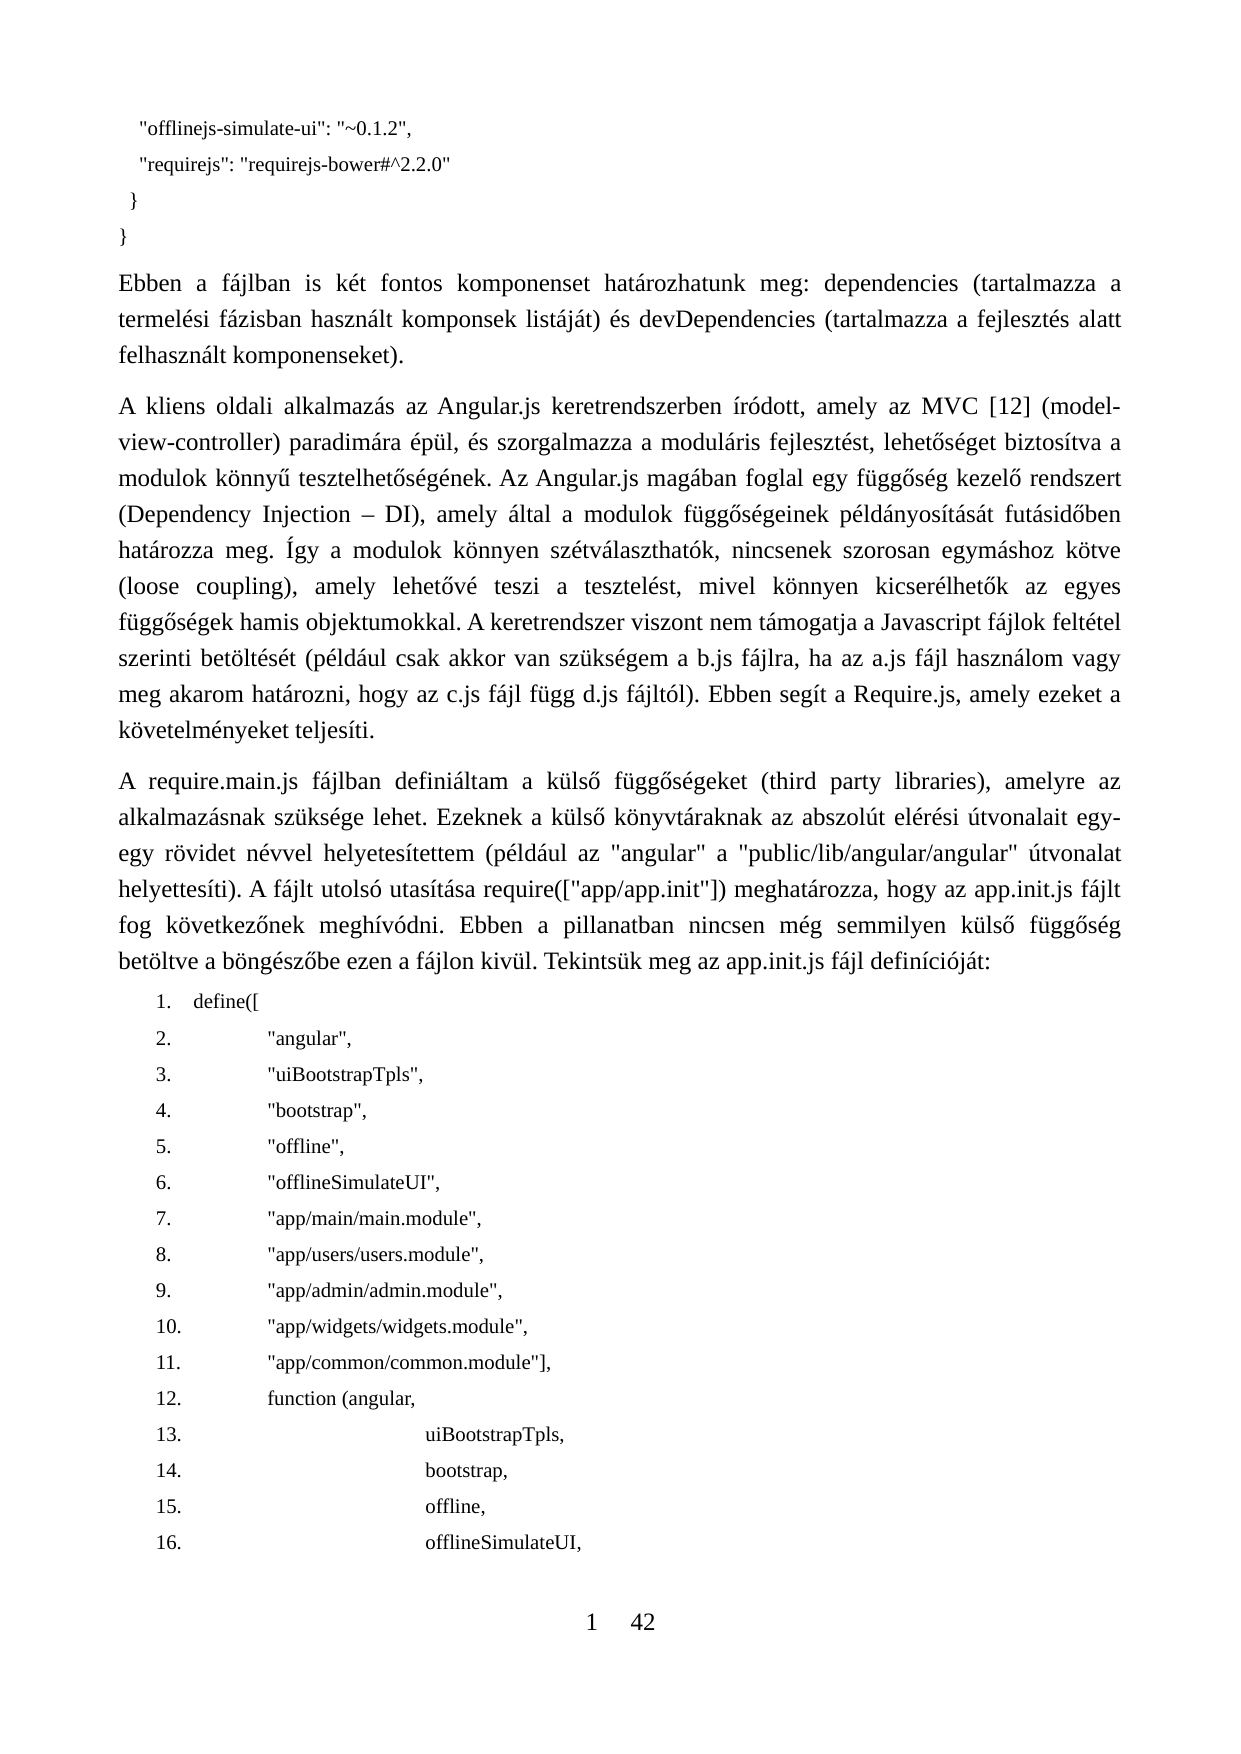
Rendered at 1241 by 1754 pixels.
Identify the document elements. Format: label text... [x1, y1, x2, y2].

subtitle "angular", [156, 1028, 1122, 1049]
subtitle } [118, 226, 1122, 247]
subtitle "bootstrap", [156, 1100, 1122, 1121]
subtitle bootstrap, [156, 1461, 1122, 1482]
subtitle "requirejs": "requirejs-bower#^2.2.0" [118, 154, 1122, 175]
subtitle "offline", [156, 1136, 1122, 1157]
subtitle "uiBootstrapTpls", [156, 1064, 1122, 1085]
subtitle uiBootstrapTpls, [156, 1424, 1122, 1446]
subtitle function (angular, [156, 1388, 1122, 1409]
subtitle "app/users/users.module", [156, 1244, 1122, 1265]
subtitle offline, [156, 1497, 1122, 1518]
subtitle define([ [156, 992, 1122, 1013]
subtitle "app/common/common.module"], [156, 1352, 1122, 1373]
subtitle "offlinejs-simulate-ui": "~0.1.2", [118, 118, 1122, 139]
subtitle "app/main/main.module", [156, 1208, 1122, 1229]
subtitle A kliens oldali alkalmazás az Angular.js keretrendszerben íródott, amely az MVC [12] (model-view-controller) paradimára épül, és szorgalmazza a moduláris fejlesztést, lehetőséget biztosítva a modulok könnyű tesztelhetőségének. Az Angular.js magában foglal egy függőség kezelő rendszert (Dependency Injection – DI), amely által a modulok függőségeinek példányosítását futásidőben határozza meg. Így a modulok könnyen szétválaszthatók, nincsenek szorosan egymáshoz kötve (loose coupling), amely lehetővé teszi a tesztelést, mivel könnyen kicserélhetők az egyes függőségek hamis objektumokkal. A keretrendszer viszont nem támogatja a Javascript fájlok feltétel szerinti betöltését (például csak akkor van szükségem a b.js fájlra, ha az a.js fájl használom vagy meg akarom határozni, hogy az c.js fájl függ d.js fájltól). Ebben segít a Require.js, amely ezeket a követelményeket teljesíti. [118, 385, 1122, 746]
subtitle Ebben a fájlban is két fontos komponenset határozhatunk meg: dependencies (tartalmazza a termelési fázisban használt komponsek listáját) és devDependencies (tartalmazza a fejlesztés alatt felhasznált komponenseket). [118, 262, 1122, 370]
subtitle "app/admin/admin.module", [156, 1280, 1122, 1301]
subtitle } [118, 190, 1122, 211]
subtitle offlineSimulateUI, [156, 1533, 1122, 1554]
subtitle "app/widgets/widgets.module", [156, 1316, 1122, 1337]
subtitle "offlineSimulateUI", [156, 1172, 1122, 1193]
subtitle A require.main.js fájlban definiáltam a külső függőségeket (third party libraries), amelyre az alkalmazásnak szüksége lehet. Ezeknek a külső könyvtáraknak az abszolút elérési útvonalait egy-egy rövidet névvel helyetesítettem (például az "angular" a "public/lib/angular/angular" útvonalat helyettesíti). A fájlt utolsó utasítása require(["app/app.init"]) meghatározza, hogy az app.init.js fájlt fog következőnek meghívódni. Ebben a pillanatban nincsen még semmilyen külső függőség betöltve a böngészőbe ezen a fájlon kivül. Tekintsük meg az app.init.js fájl definícióját: [118, 761, 1122, 977]
